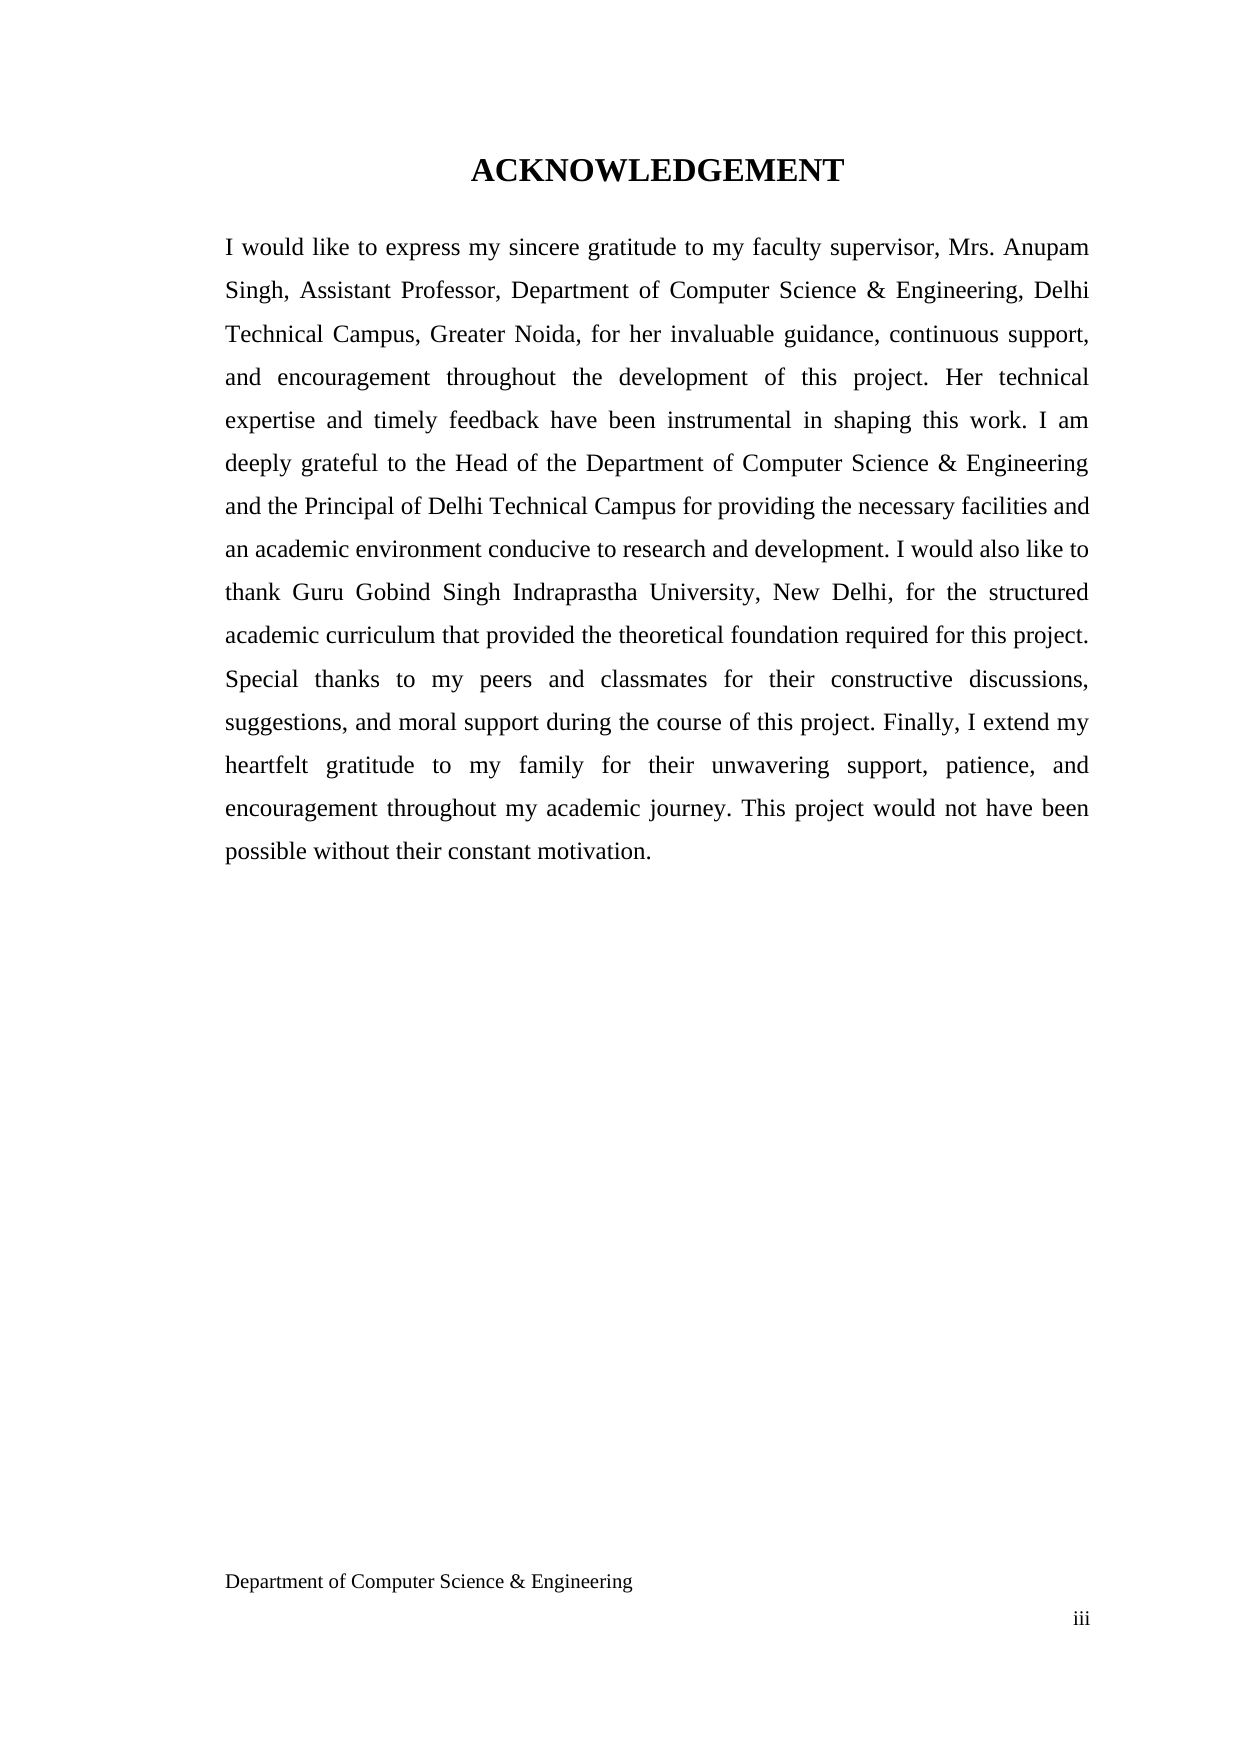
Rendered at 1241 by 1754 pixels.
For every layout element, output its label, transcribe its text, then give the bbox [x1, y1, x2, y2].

text I would like to express my sincere gratitude to my faculty supervisor, Mrs. Anupam Singh, Assistant Professor, Department of Computer Science & Engineering, Delhi Technical Campus, Greater Noida, for her invaluable guidance, continuous support, and encouragement throughout the development of this project. Her technical expertise and timely feedback have been instrumental in shaping this work. I am deeply grateful to the Head of the Department of Computer Science & Engineering and the Principal of Delhi Technical Campus for providing the necessary facilities and an academic environment conducive to research and development. I would also like to thank Guru Gobind Singh Indraprastha University, New Delhi, for the structured academic curriculum that provided the theoretical foundation required for this project. Special thanks to my peers and classmates for their constructive discussions, suggestions, and moral support during the course of this project. Finally, I extend my heartfelt gratitude to my family for their unwavering support, patience, and encouragement throughout my academic journey. This project would not have been possible without their constant motivation. [225, 232, 1090, 865]
subtitle ACKNOWLEDGEMENT [225, 150, 1090, 188]
